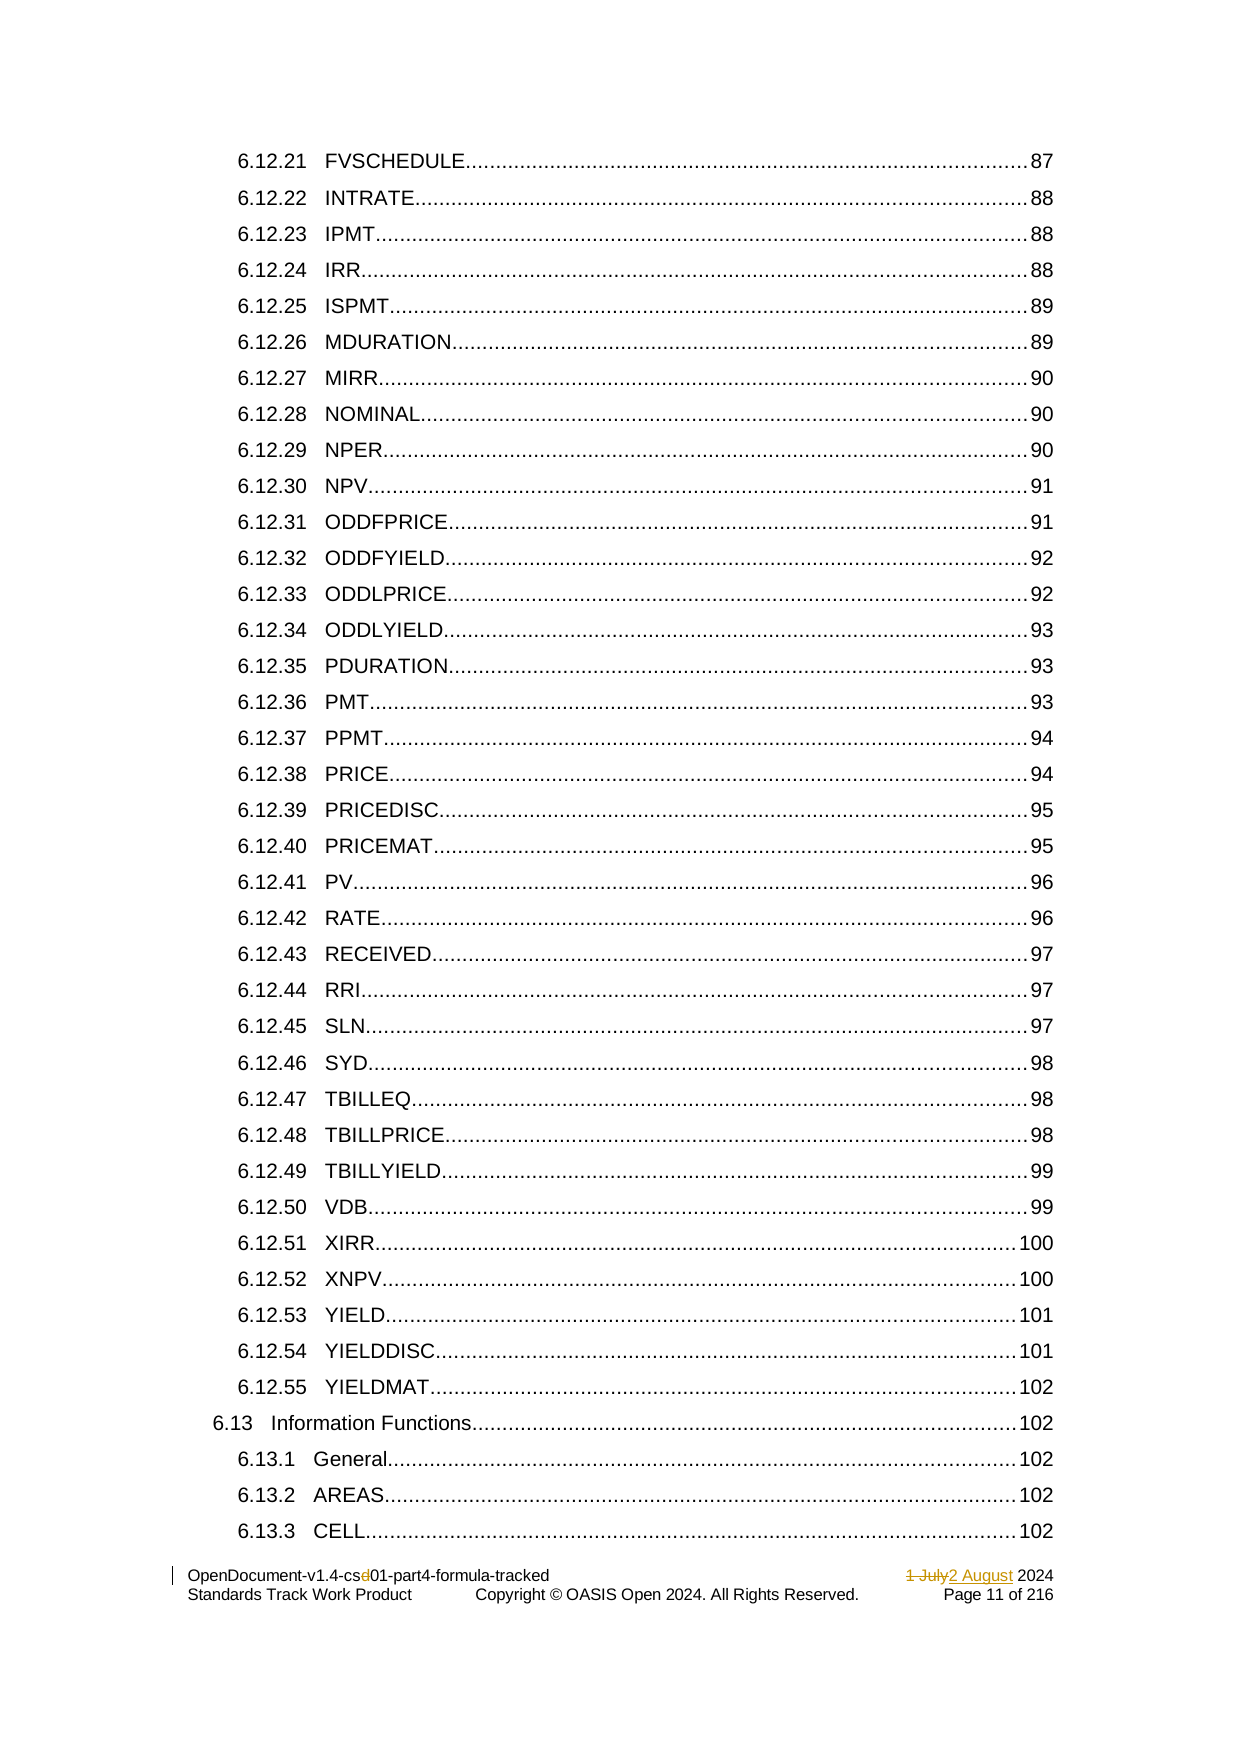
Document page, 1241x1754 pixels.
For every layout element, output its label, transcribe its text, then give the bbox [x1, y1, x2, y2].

text 6.12.33 ODDLPRICE 92 [237, 582, 1053, 606]
text 6.12.43 RECEIVED 97 [237, 943, 1053, 966]
text 6.12.25 ISPMT 89 [237, 294, 1053, 318]
text 6.12.29 NPER 90 [237, 438, 1053, 462]
text 6.13.3 CELL 102 [237, 1519, 1053, 1543]
text 6.12.45 SLN 97 [237, 1015, 1053, 1038]
text 6.12.37 PPMT 94 [237, 727, 1053, 750]
text 6.12.44 RRI 97 [237, 979, 1053, 1002]
text 6.12.55 YIELDMAT 102 [237, 1375, 1053, 1399]
text 6.13.1 General 102 [237, 1447, 1053, 1471]
text 6.12.28 NOMINAL 90 [237, 402, 1053, 426]
text 6.12.41 PV 96 [237, 871, 1053, 894]
text 6.12.53 YIELD 101 [237, 1303, 1053, 1327]
text 6.12.50 VDB 99 [237, 1195, 1053, 1219]
text 6.12.36 PMT 93 [237, 691, 1053, 714]
text 6.12.52 XNPV 100 [237, 1267, 1053, 1291]
text 6.12.35 PDURATION 93 [237, 654, 1053, 678]
text 6.12.46 SYD 98 [237, 1051, 1053, 1074]
text 6.12.48 TBILLPRICE 98 [237, 1123, 1053, 1147]
text 6.12.49 TBILLYIELD 99 [237, 1159, 1053, 1183]
text 6.12.42 RATE 96 [237, 907, 1053, 930]
text 6.12.21 FVSCHEDULE 87 [237, 150, 1053, 173]
text 6.12.22 INTRATE 88 [237, 186, 1053, 209]
text 6.12.51 XIRR 100 [237, 1231, 1053, 1255]
text 6.12.34 ODDLYIELD 93 [237, 618, 1053, 642]
text 6.12.39 PRICEDISC 95 [237, 799, 1053, 822]
text 6.12.24 IRR 88 [237, 258, 1053, 282]
text 6.12.23 IPMT 88 [237, 222, 1053, 246]
text 6.13 Information Functions 102 [212, 1411, 1053, 1435]
text 6.12.27 MIRR 90 [237, 366, 1053, 390]
text 6.12.40 PRICEMAT 95 [237, 835, 1053, 858]
text 6.12.32 ODDFYIELD 92 [237, 546, 1053, 570]
text 6.13.2 AREAS 102 [237, 1483, 1053, 1507]
text 6.12.54 YIELDDISC 101 [237, 1339, 1053, 1363]
text 6.12.30 NPV 91 [237, 474, 1053, 498]
text 6.12.47 TBILLEQ 98 [237, 1087, 1053, 1111]
text 6.12.26 MDURATION 89 [237, 330, 1053, 354]
text 6.12.31 ODDFPRICE 91 [237, 510, 1053, 534]
text 6.12.38 PRICE 94 [237, 763, 1053, 786]
